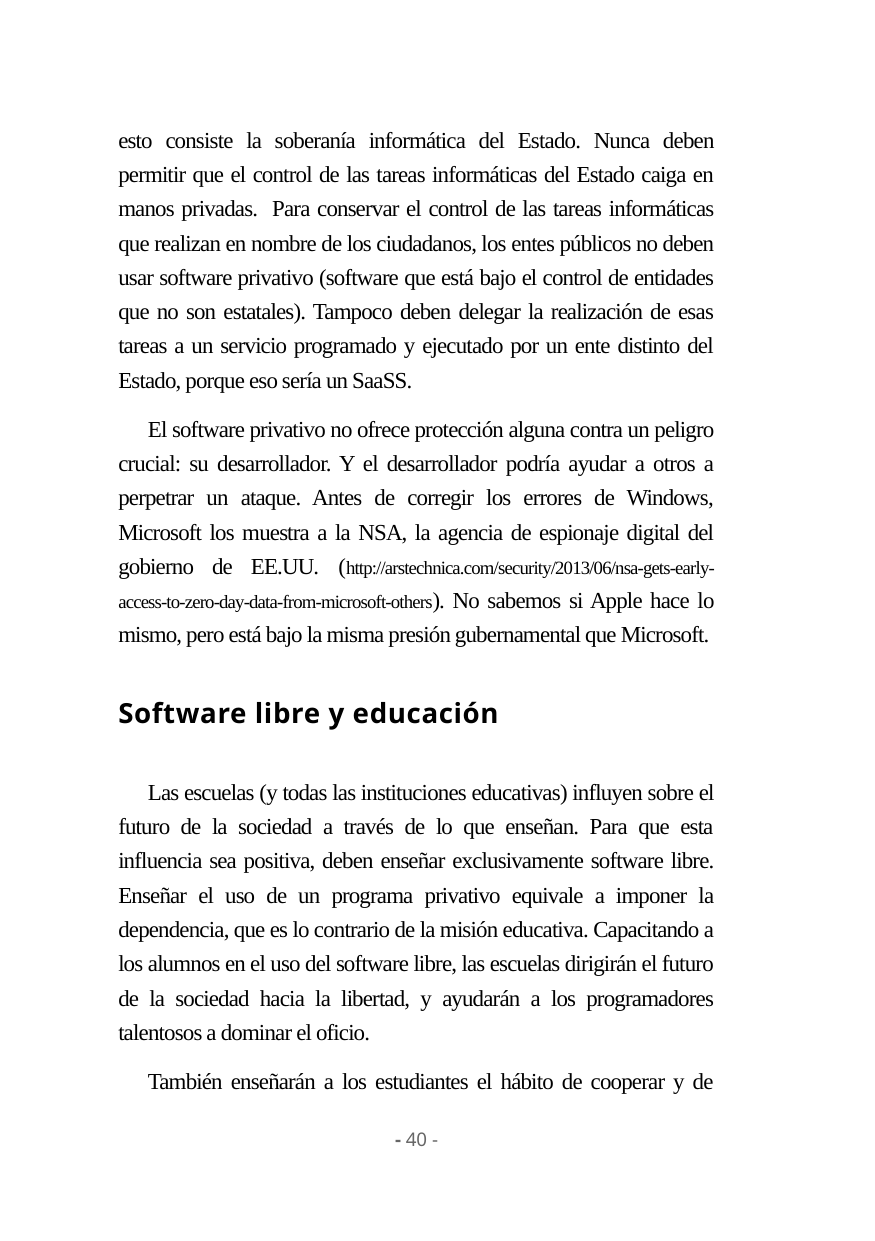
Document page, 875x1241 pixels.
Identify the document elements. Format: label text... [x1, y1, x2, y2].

subtitle Software libre y educación [118, 694, 714, 732]
text esto consiste la soberanía informática del Estado. Nunca deben permitir que el control de las tareas informáticas del Estado caiga en manos privadas. Para conservar el control de las tareas informáticas que realizan en nombre de los ciudadanos, los entes públicos no deben usar software privativo (software que está bajo el control de entidades que no son estatales). Tampoco deben delegar la realización de esas tareas a un servicio programado y ejecutado por un ente distinto del Estado, porque eso sería un SaaSS. [118, 121, 714, 395]
text El software privativo no ofrece protección alguna contra un peligro crucial: su desarrollador. Y el desarrollador podría ayudar a otros a perpetrar un ataque. Antes de corregir los errores de Windows, Microsoft los muestra a la NSA, la agencia de espionaje digital del gobierno de EE.UU. (http://arstechnica.com/security/2013/06/nsa-gets-early-access-to-zero-day-data-from-microsoft-others). No sabemos si Apple hace lo mismo, pero está bajo la misma presión gubernamental que Microsoft. [118, 410, 714, 650]
text También enseñarán a los estudiantes el hábito de cooperar y de [118, 1062, 714, 1096]
text Las escuelas (y todas las instituciones educativas) influyen sobre el futuro de la sociedad a través de lo que enseñan. Para que esta influencia sea positiva, deben enseñar exclusivamente software libre. Enseñar el uso de un programa privativo equivale a imponer la dependencia, que es lo contrario de la misión educativa. Capacitando a los alumnos en el uso del software libre, las escuelas dirigirán el futuro de la sociedad hacia la libertad, y ayudarán a los programadores talentosos a dominar el oficio. [118, 773, 714, 1047]
